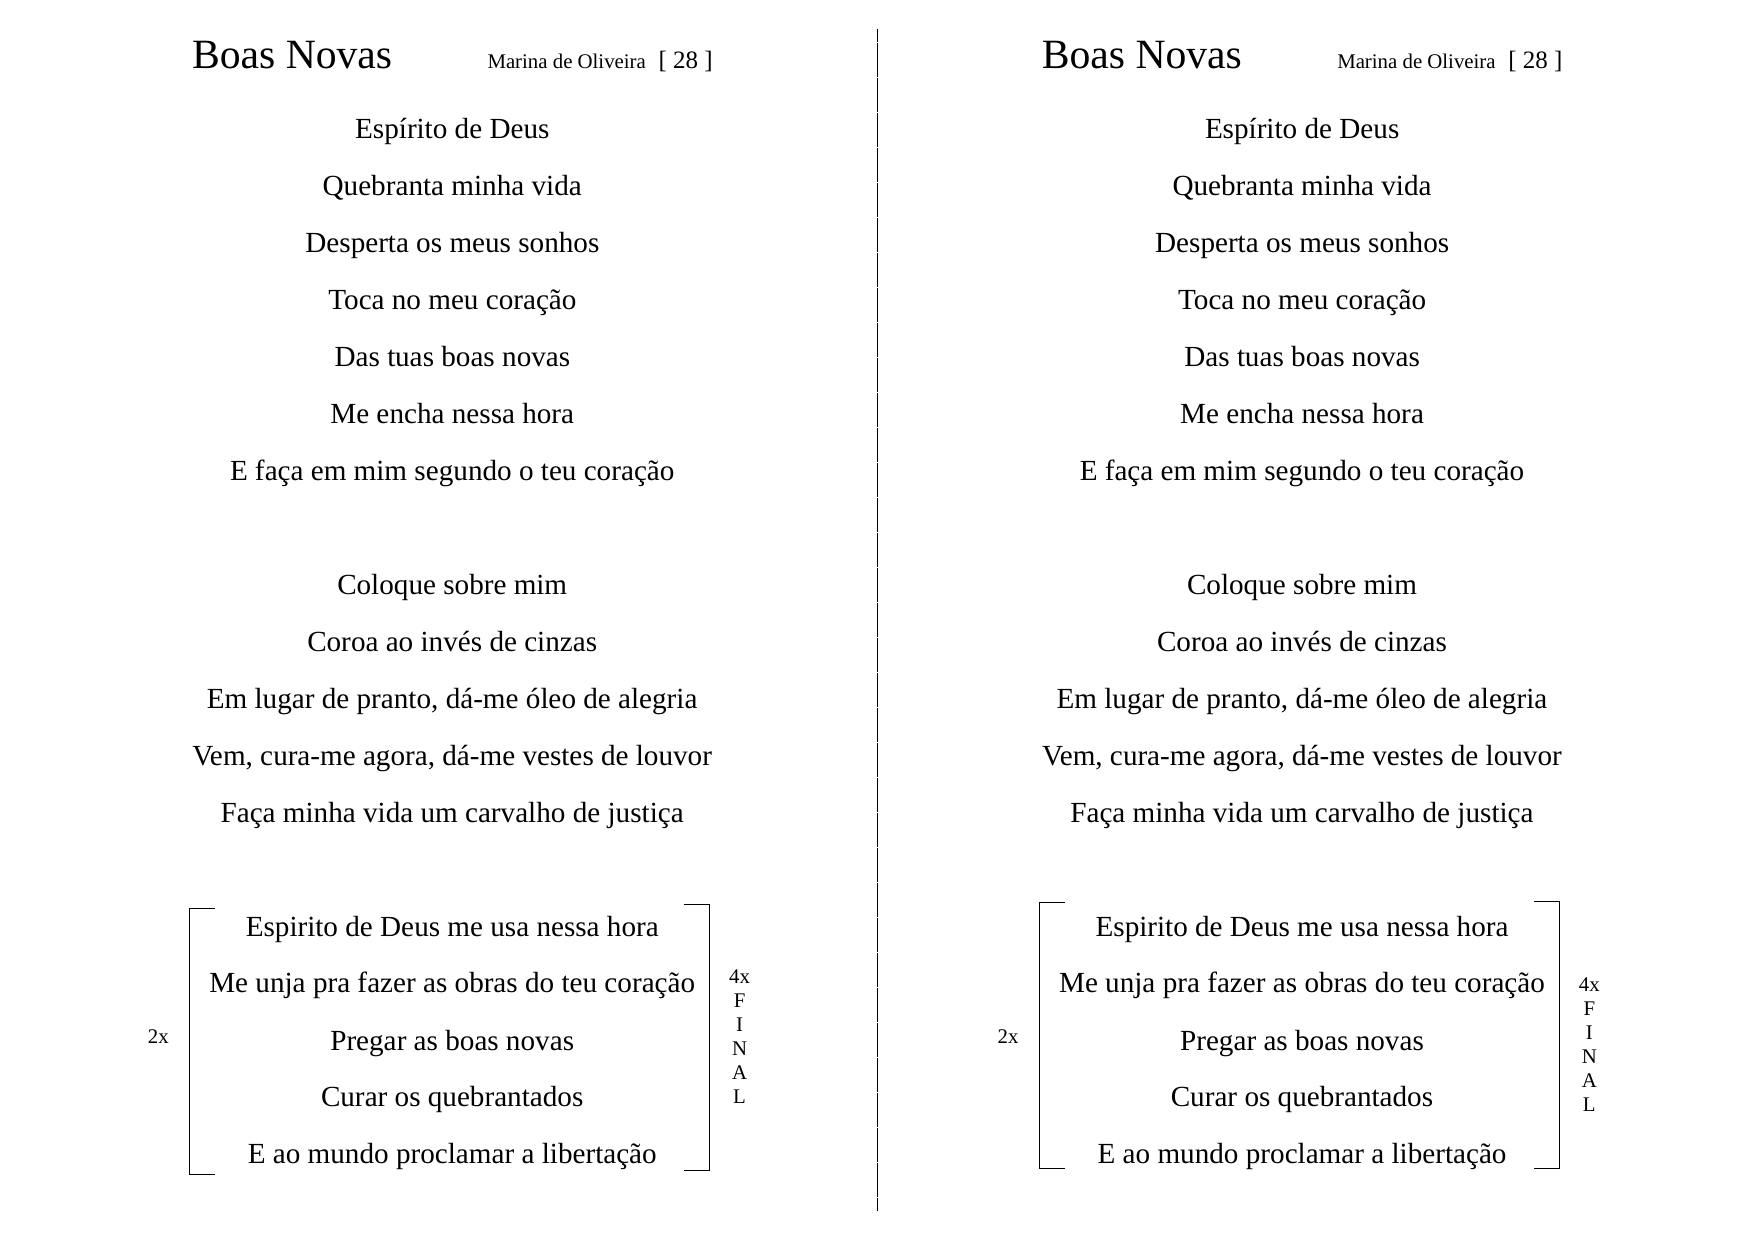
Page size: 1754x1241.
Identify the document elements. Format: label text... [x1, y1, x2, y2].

text Me encha nessa hora [879, 396, 1724, 429]
text Me unja pra fazer as obras do teu coração [190, 966, 709, 999]
text Toca no meu coração [29, 282, 875, 315]
text Espirito de Deus me usa nessa hora [190, 909, 709, 942]
text Coroa ao invés de cinzas [879, 624, 1724, 657]
text Curar os quebrantados [710, 1079, 875, 1113]
text Desperta os meus sonhos [879, 225, 1724, 258]
text [879, 909, 1039, 942]
text Faça minha vida um carvalho de justiça [29, 795, 875, 828]
text Curar os quebrantados [29, 1079, 189, 1113]
text [710, 1137, 875, 1170]
text Vem, cura-me agora, dá-me vestes de louvor [879, 738, 1724, 771]
text Quebranta minha vida [879, 168, 1724, 201]
text Pregar as boas novas [710, 1023, 875, 1056]
text Em lugar de pranto, dá-me óleo de alegria [879, 681, 1724, 714]
text Me unja pra fazer as obras do teu coração [1560, 966, 1724, 999]
text E faça em mim segundo o teu coração [29, 453, 875, 486]
text Me unja pra fazer as obras do teu coração [879, 966, 1039, 999]
text [1560, 909, 1724, 942]
text Curar os quebrantados [879, 1079, 1039, 1113]
text Pregar as boas novas [1560, 1023, 1724, 1056]
text Desperta os meus sonhos [29, 225, 875, 258]
text Pregar as boas novas [29, 1023, 189, 1056]
text Pregar as boas novas [879, 1023, 1039, 1056]
text Em lugar de pranto, dá-me óleo de alegria [29, 681, 875, 714]
text E faça em mim segundo o teu coração [879, 453, 1724, 486]
text Me unja pra fazer as obras do teu coração [29, 966, 189, 999]
text Toca no meu coração [879, 282, 1724, 315]
text Curar os quebrantados [190, 1079, 709, 1113]
text Vem, cura-me agora, dá-me vestes de louvor [29, 738, 875, 771]
text Curar os quebrantados [1560, 1079, 1724, 1113]
text E ao mundo proclamar a libertação [190, 1137, 709, 1170]
text Espirito de Deus me usa nessa hora [1040, 909, 1559, 942]
text Boas Novas Marina de Oliveira [ 28 ] [29, 29, 875, 77]
text Me unja pra fazer as obras do teu coração [1040, 966, 1559, 999]
text Pregar as boas novas [1040, 1023, 1559, 1056]
text Boas Novas Marina de Oliveira [ 28 ] [879, 29, 1724, 77]
text Das tuas boas novas [879, 339, 1724, 372]
text Das tuas boas novas [29, 339, 875, 372]
text Pregar as boas novas [190, 1023, 709, 1056]
text Quebranta minha vida [29, 168, 875, 201]
text [710, 909, 875, 942]
text Faça minha vida um carvalho de justiça [879, 795, 1724, 828]
text [29, 909, 189, 942]
text Espírito de Deus [29, 111, 875, 144]
text Me encha nessa hora [29, 396, 875, 429]
text Curar os quebrantados [1040, 1079, 1559, 1113]
text Coloque sobre mim [879, 567, 1724, 600]
text E ao mundo proclamar a libertação [879, 1137, 1724, 1170]
text [29, 1137, 189, 1170]
text Espírito de Deus [879, 111, 1724, 144]
text Coroa ao invés de cinzas [29, 624, 875, 657]
text Coloque sobre mim [29, 567, 875, 600]
text Me unja pra fazer as obras do teu coração [710, 966, 875, 999]
